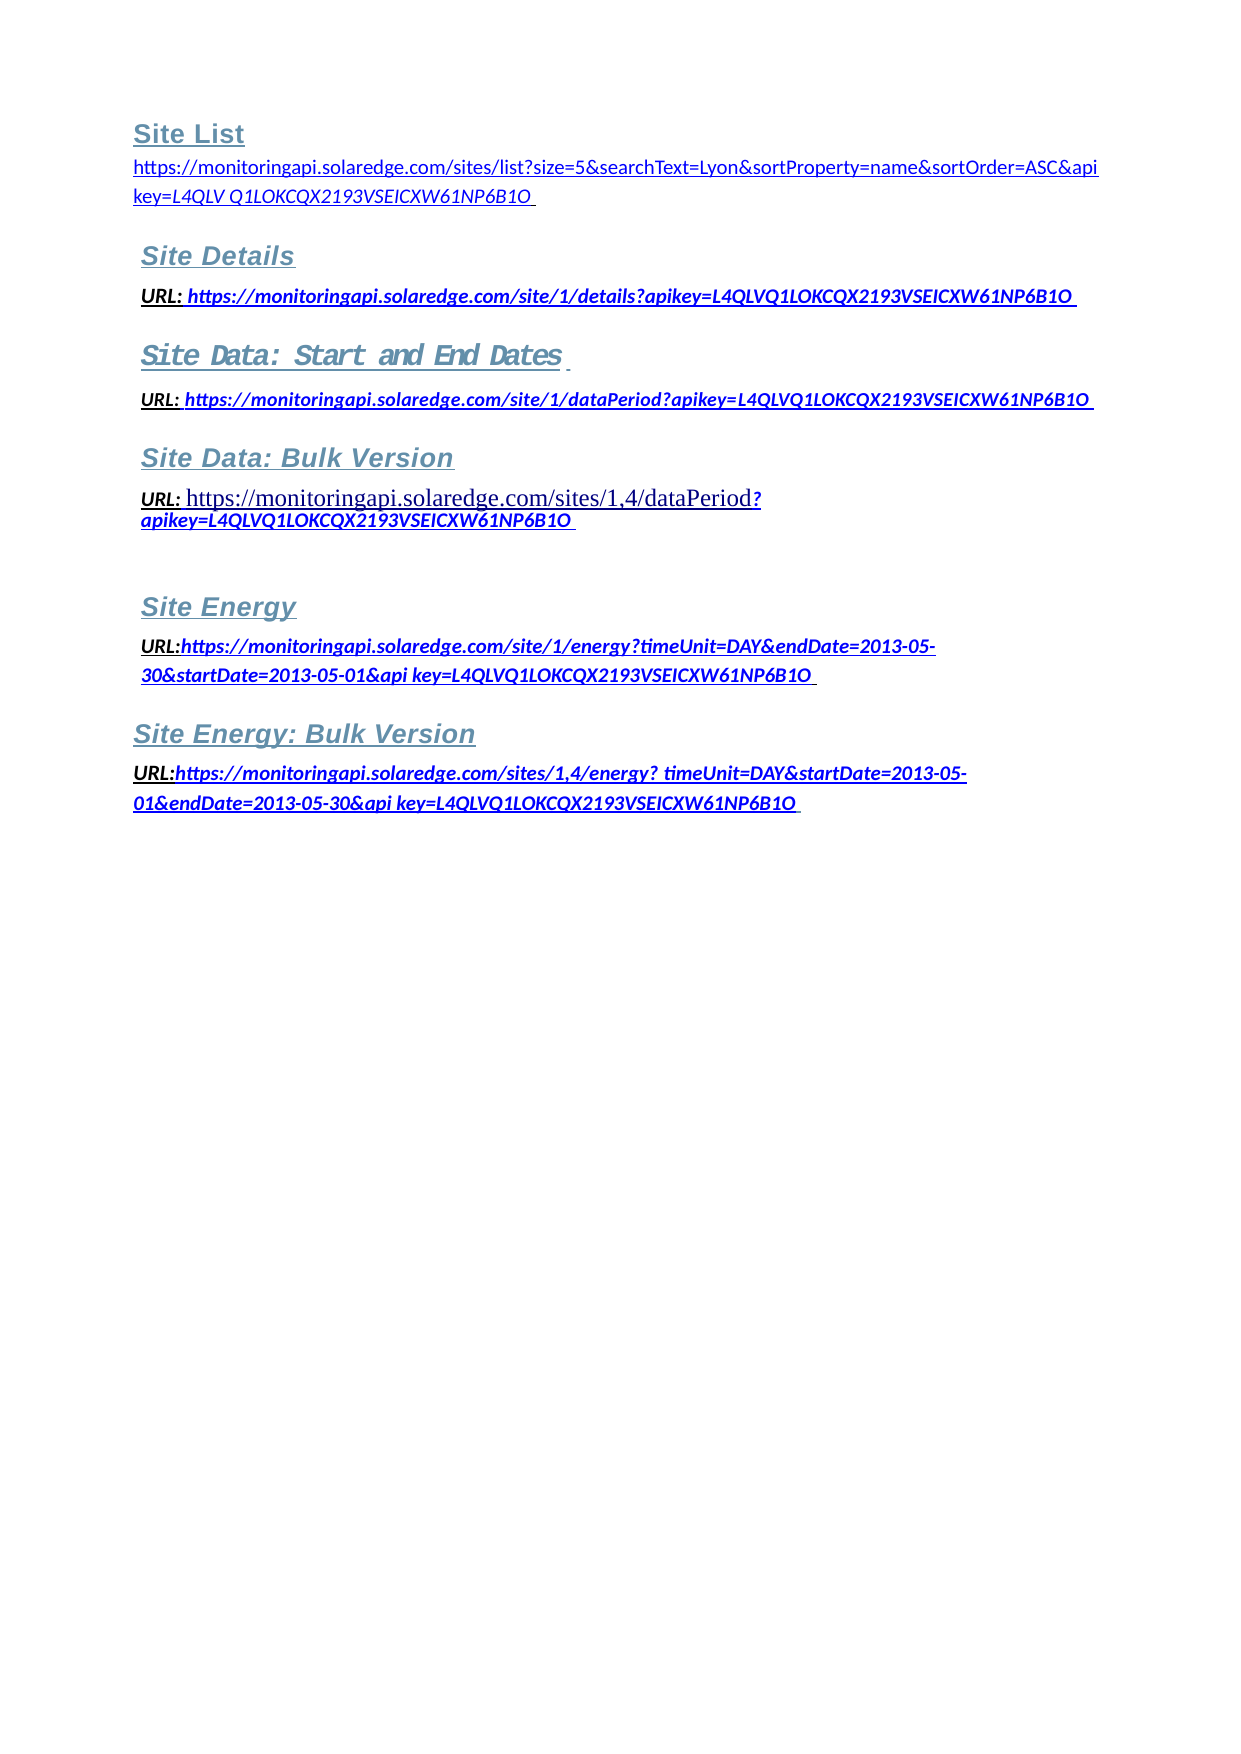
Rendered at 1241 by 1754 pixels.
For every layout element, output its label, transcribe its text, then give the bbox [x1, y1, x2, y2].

text Site Data: Bulk Version [141, 444, 1122, 473]
text Site Details [141, 242, 1122, 271]
text https://monitoringapi.solaredge.com/sites/list?size=5&searchText=Lyon&sortProperty=name&sortOrder=ASC&api [133, 151, 1099, 176]
text Site Energy: Bulk Version [133, 720, 1122, 749]
text Site Data: Start and End Dates [141, 339, 1122, 372]
text URL: https://monitoringapi.solaredge.com/site/1/dataPeriod?apikey=L4QLVQ1LOKCQX2193VSEICXW61NP6B1O [141, 389, 1122, 411]
text Site List [133, 120, 1099, 149]
text Site Energy [141, 593, 1122, 622]
text URL:https://monitoringapi.solaredge.com/site/1/energy?timeUnit=DAY&endDate=2013-05-30&startDate=2013-05-01&api key=L4QLVQ1LOKCQX2193VSEICXW61NP6B1O [141, 630, 1084, 688]
text URL: https://monitoringapi.solaredge.com/site/1/details?apikey=L4QLVQ1LOKCQX2193VSEICXW61NP6B1O [141, 286, 1122, 308]
text key=L4QLV Q1LOKCQX2193VSEICXW61NP6B1O [133, 177, 1099, 209]
text URL: https://monitoringapi.solaredge.com/sites/1,4/dataPeriod?apikey=L4QLVQ1LOKCQX2193VSEICXW61NP6B1O [141, 489, 1122, 531]
text URL:https://monitoringapi.solaredge.com/sites/1,4/energy? timeUnit=DAY&startDate=2013-05-01&endDate=2013-05-30&api key=L4QLVQ1LOKCQX2193VSEICXW61NP6B1O [133, 757, 1114, 816]
